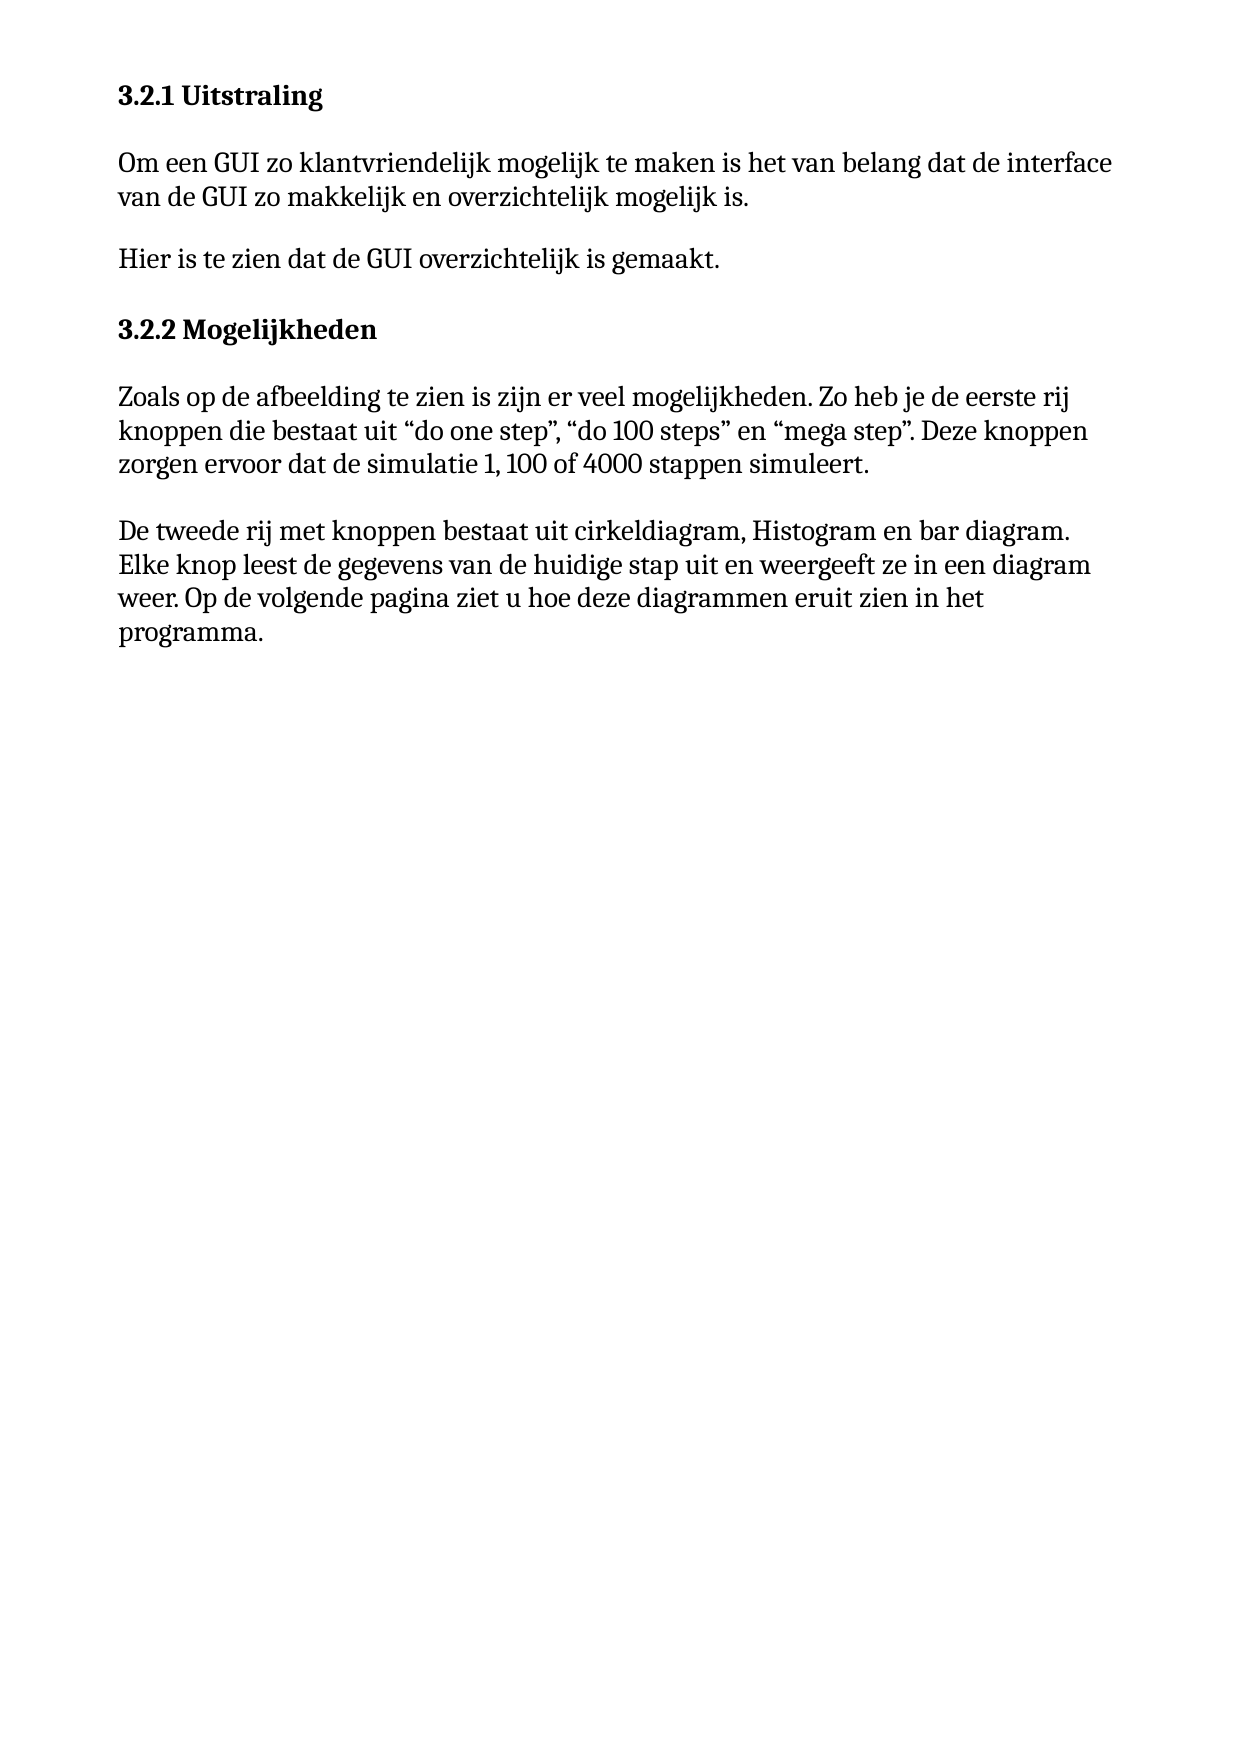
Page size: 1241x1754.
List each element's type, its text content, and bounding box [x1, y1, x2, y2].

text De tweede rij met knoppen bestaat uit cirkeldiagram, Histogram en bar diagram. Elke knop leest de gegevens van de huidige stap uit en weergeeft ze in een diagram weer. Op de volgende pagina ziet u hoe deze diagrammen eruit zien in het programma. [118, 514, 1122, 649]
subtitle 3.2.1 Uitstraling [118, 79, 1122, 113]
text Om een GUI zo klantvriendelijk mogelijk te maken is het van belang dat de interface van de GUI zo makkelijk en overzichtelijk mogelijk is. [118, 146, 1122, 213]
text Hier is te zien dat de GUI overzichtelijk is gemaakt. [118, 242, 1122, 276]
subtitle 3.2.2 Mogelijkheden [118, 313, 1122, 347]
text Zoals op de afbeelding te zien is zijn er veel mogelijkheden. Zo heb je de eerste rij knoppen die bestaat uit “do one step”, “do 100 steps” en “mega step”. Deze knoppen zorgen ervoor dat de simulatie 1, 100 of 4000 stappen simuleert. [118, 380, 1122, 481]
